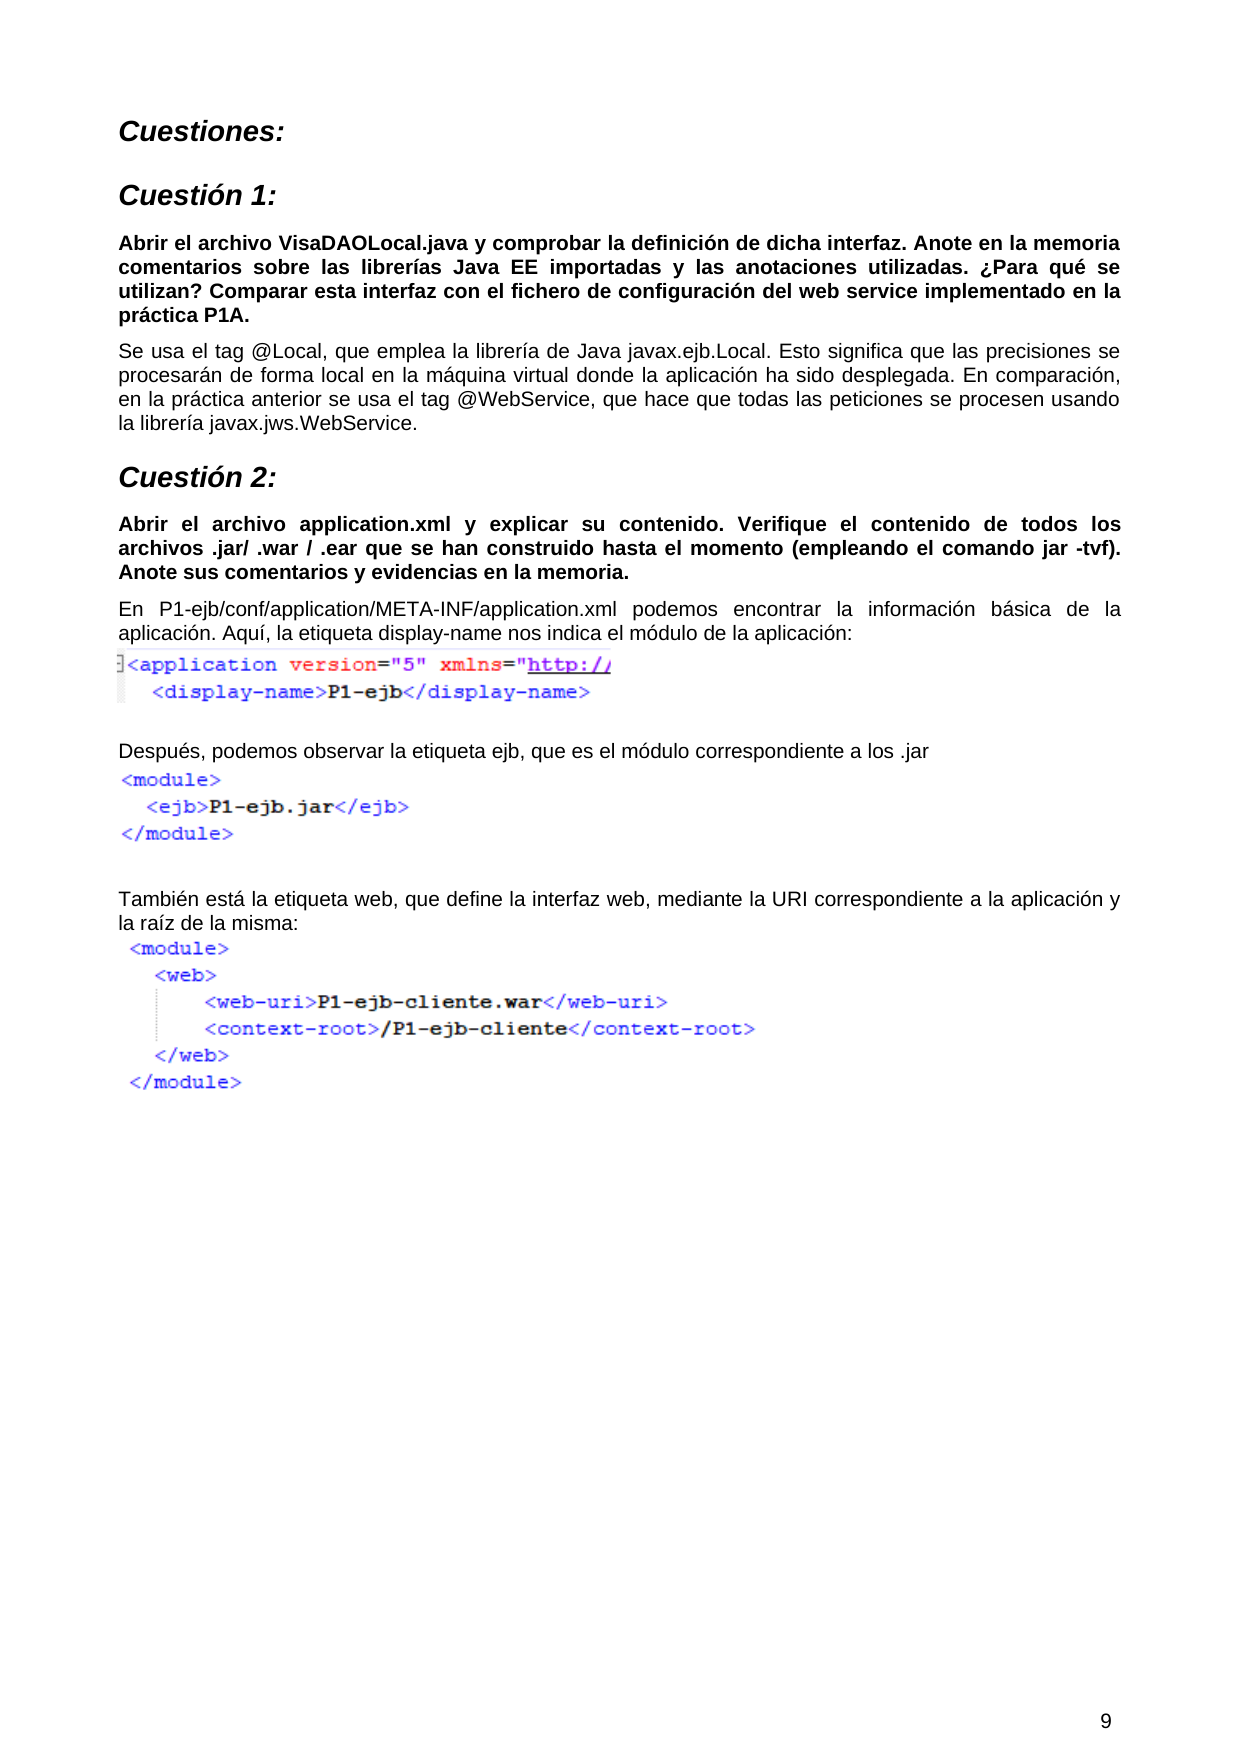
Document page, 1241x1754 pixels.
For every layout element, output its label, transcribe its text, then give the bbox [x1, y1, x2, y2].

subtitle Cuestión 1: [118, 178, 1122, 212]
picture [118, 764, 419, 851]
text También está la etiqueta web, que define la interfaz web, mediante la URI correspondiente a la aplicación y la raíz de la misma: [118, 887, 1122, 935]
subtitle Cuestión 2: [118, 460, 1122, 493]
text Se usa el tag @Local, que emplea la librería de Java javax.ejb.Local. Esto significa que las precisiones se procesarán de forma local en la máquina virtual donde la aplicación ha sido desplegada. En comparación, en la práctica anterior se usa el tag @WebService, que hace que todas las peticiones se procesen usando la librería javax.jws.WebService. [118, 339, 1122, 435]
picture [116, 648, 611, 703]
picture [120, 939, 823, 1101]
text En P1-ejb/conf/application/META-INF/application.xml podemos encontrar la información básica de la aplicación. Aquí, la etiqueta display-name nos indica el módulo de la aplicación: [118, 596, 1122, 644]
text Abrir el archivo VisaDAOLocal.java y comprobar la definición de dicha interfaz. Anote en la memoria comentarios sobre las librerías Java EE importadas y las anotaciones utilizadas. ¿Para qué se utilizan? Comparar esta interfaz con el fichero de configuración del web service implementado en la práctica P1A. [118, 231, 1122, 326]
text Abrir el archivo application.xml y explicar su contenido. Verifique el contenido de todos los archivos .jar/ .war / .ear que se han construido hasta el momento (empleando el comando jar -tvf). Anote sus comentarios y evidencias en la memoria. [118, 512, 1122, 584]
text Después, podemos observar la etiqueta ejb, que es el módulo correspondiente a los .jar [118, 739, 1122, 763]
subtitle Cuestiones: [118, 113, 1122, 147]
